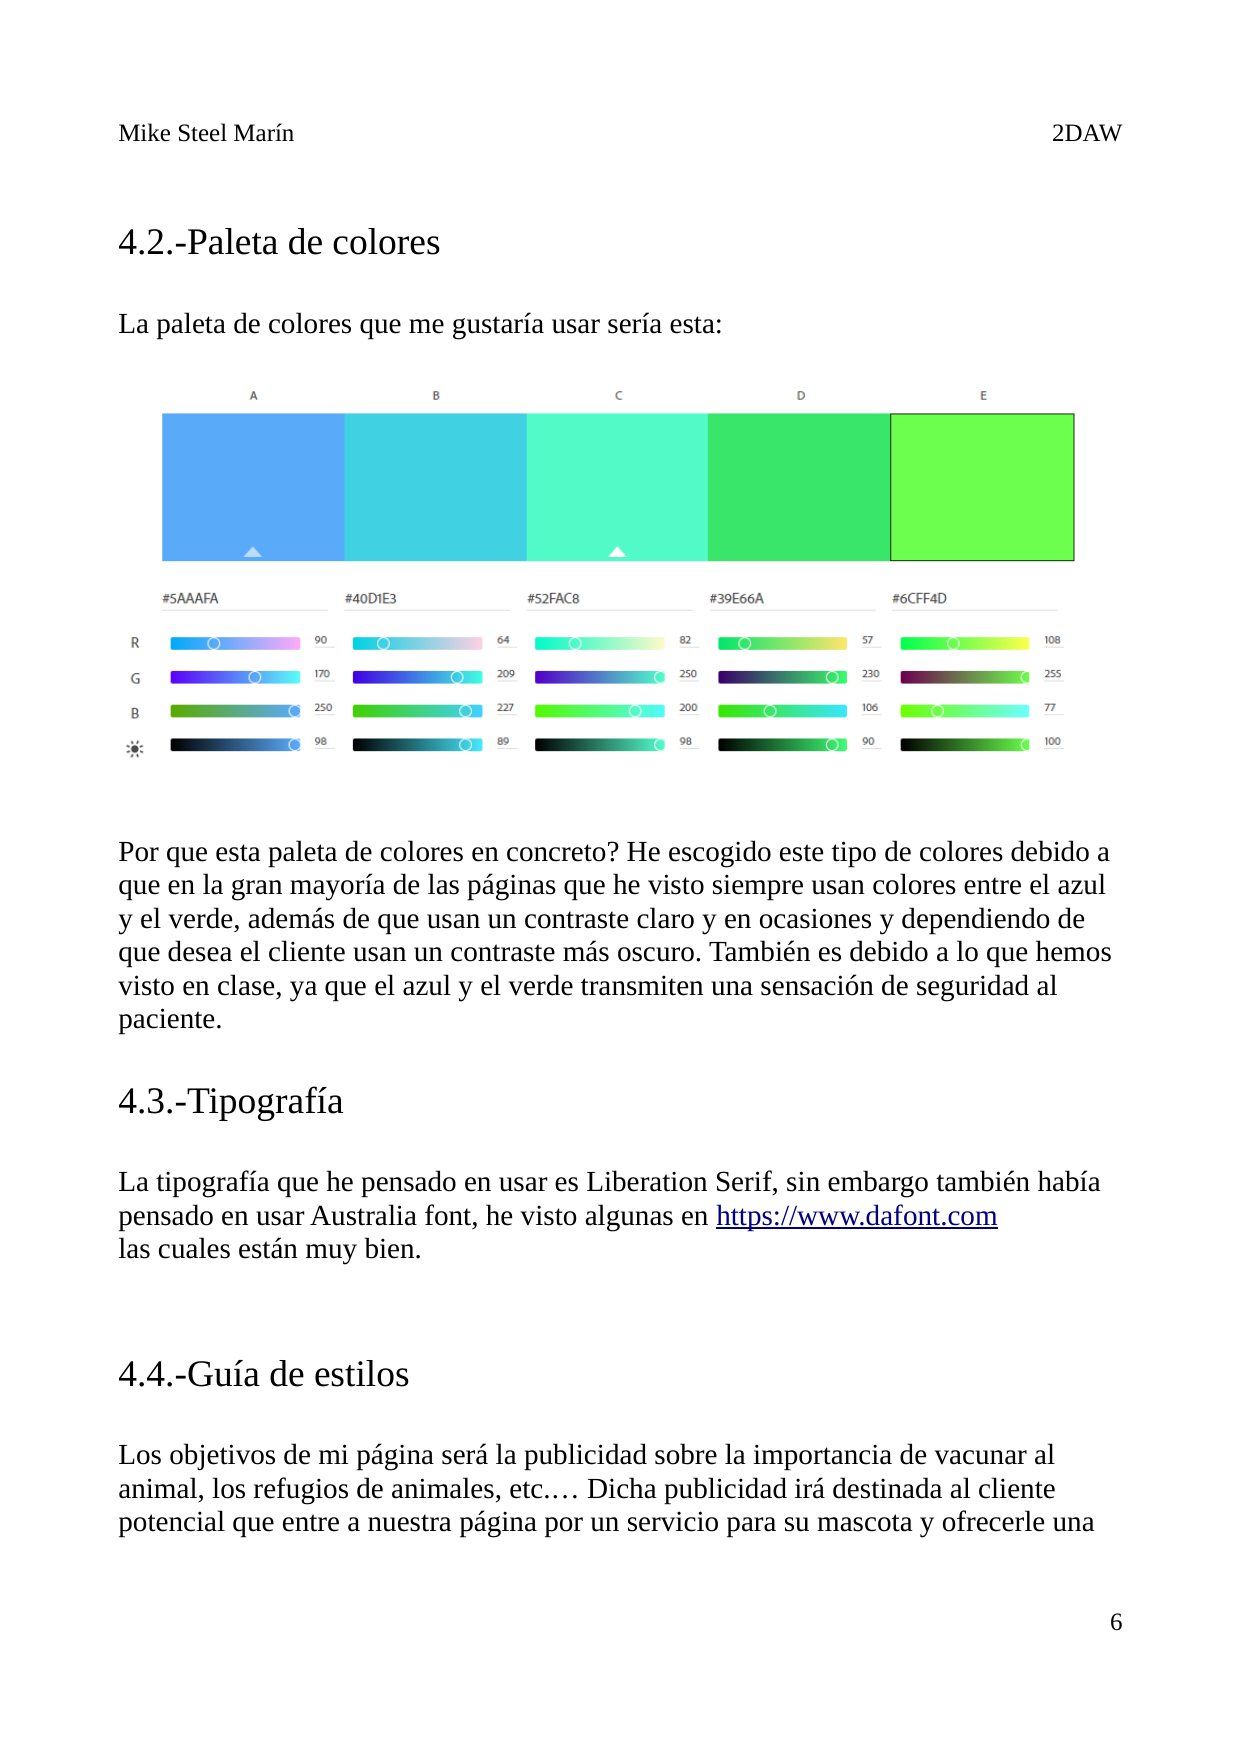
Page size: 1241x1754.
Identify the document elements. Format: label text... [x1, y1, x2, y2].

text 4.3.-Tipografía [118, 1078, 1122, 1121]
text La tipografía que he pensado en usar es Liberation Serif, sin embargo también había pensado en usar Australia font, he visto algunas en https://www.dafont.com [118, 1164, 1122, 1231]
text las cuales están muy bien. [118, 1231, 1122, 1265]
text 4.2.-Paleta de colores [118, 219, 1122, 263]
text La paleta de colores que me gustaría usar sería esta: [118, 306, 1122, 339]
picture [118, 386, 1123, 767]
text Por que esta paleta de colores en concreto? He escogido este tipo de colores debido a que en la gran mayoría de las páginas que he visto siempre usan colores entre el azul y el verde, además de que usan un contraste claro y en ocasiones y dependiendo de que desea el cliente usan un contraste más oscuro. También es debido a lo que hemos visto en clase, ya que el azul y el verde transmiten una sensación de seguridad al paciente. [118, 834, 1122, 1035]
text Los objetivos de mi página será la publicidad sobre la importancia de vacunar al animal, los refugios de animales, etc.… Dicha publicidad irá destinada al cliente potencial que entre a nuestra página por un servicio para su mascota y ofrecerle una [118, 1437, 1122, 1538]
text 4.4.-Guía de estilos [118, 1351, 1122, 1394]
